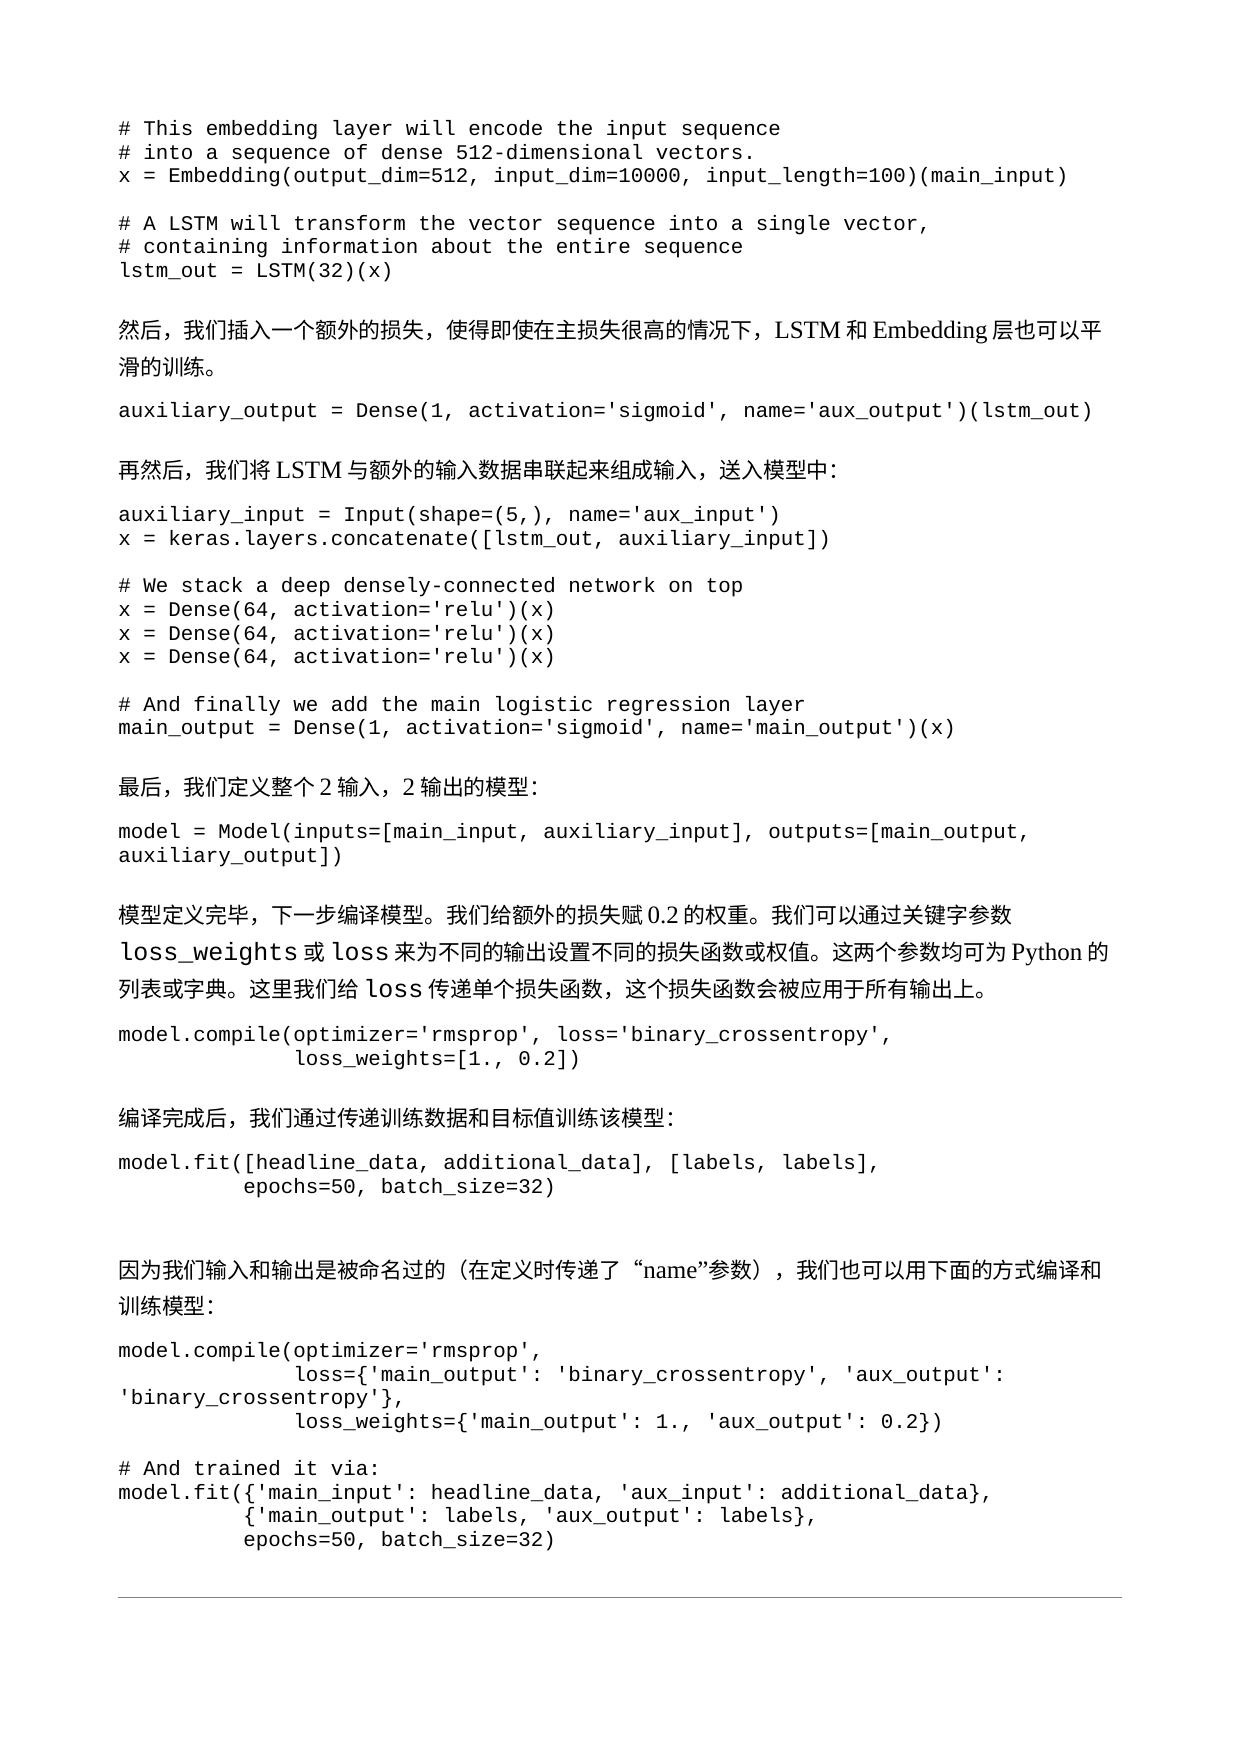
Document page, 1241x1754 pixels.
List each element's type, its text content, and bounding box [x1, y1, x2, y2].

text loss_weights={'main_output': 1., 'aux_output': 0.2}) [118, 1411, 1122, 1434]
text # We stack a deep densely-connected network on top [118, 575, 1122, 599]
text x = keras.layers.concatenate([lstm_out, auxiliary_input]) [118, 528, 1122, 552]
text epochs=50, batch_size=32) [118, 1529, 1122, 1553]
text # And trained it via: [118, 1458, 1122, 1482]
text x = Dense(64, activation='relu')(x) [118, 646, 1122, 670]
text # This embedding layer will encode the input sequence [118, 118, 1122, 142]
text auxiliary_input = Input(shape=(5,), name='aux_input') [118, 504, 1122, 528]
text loss={'main_output': 'binary_crossentropy', 'aux_output': 'binary_crossentropy'}, [118, 1363, 1122, 1411]
text auxiliary_output = Dense(1, activation='sigmoid', name='aux_output')(lstm_out) [118, 400, 1122, 424]
text model.fit([headline_data, additional_data], [labels, labels], [118, 1152, 1122, 1176]
text main_output = Dense(1, activation='sigmoid', name='main_output')(x) [118, 717, 1122, 741]
text {'main_output': labels, 'aux_output': labels}, [118, 1505, 1122, 1529]
text # A LSTM will transform the vector sequence into a single vector, [118, 213, 1122, 236]
text model = Model(inputs=[main_input, auxiliary_input], outputs=[main_output, auxiliary_output]) [118, 821, 1122, 869]
text loss_weights=[1., 0.2]) [118, 1048, 1122, 1072]
text epochs=50, batch_size=32) [118, 1176, 1122, 1199]
text 因为我们输入和输出是被命名过的（在定义时传递了“name”参数），我们也可以用下面的方式编译和训练模型： [118, 1253, 1122, 1321]
text model.compile(optimizer='rmsprop', loss='binary_crossentropy', [118, 1024, 1122, 1048]
text 编译完成后，我们通过传递训练数据和目标值训练该模型： [118, 1101, 1122, 1133]
text # containing information about the entire sequence [118, 236, 1122, 260]
text x = Dense(64, activation='relu')(x) [118, 623, 1122, 646]
text 最后，我们定义整个2输入，2输出的模型： [118, 770, 1122, 802]
text 再然后，我们将LSTM与额外的输入数据串联起来组成输入，送入模型中： [118, 453, 1122, 485]
text # And finally we add the main logistic regression layer [118, 694, 1122, 717]
text lstm_out = LSTM(32)(x) [118, 260, 1122, 284]
text model.fit({'main_input': headline_data, 'aux_input': additional_data}, [118, 1482, 1122, 1505]
text # into a sequence of dense 512-dimensional vectors. [118, 142, 1122, 165]
text x = Embedding(output_dim=512, input_dim=10000, input_length=100)(main_input) [118, 165, 1122, 189]
text model.compile(optimizer='rmsprop', [118, 1340, 1122, 1363]
text 然后，我们插入一个额外的损失，使得即使在主损失很高的情况下，LSTM和Embedding层也可以平滑的训练。 [118, 313, 1122, 381]
text 模型定义完毕，下一步编译模型。我们给额外的损失赋0.2的权重。我们可以通过关键字参数loss_weights或loss来为不同的输出设置不同的损失函数或权值。这两个参数均可为Python的列表或字典。这里我们给loss传递单个损失函数，这个损失函数会被应用于所有输出上。 [118, 898, 1122, 1005]
text x = Dense(64, activation='relu')(x) [118, 599, 1122, 623]
